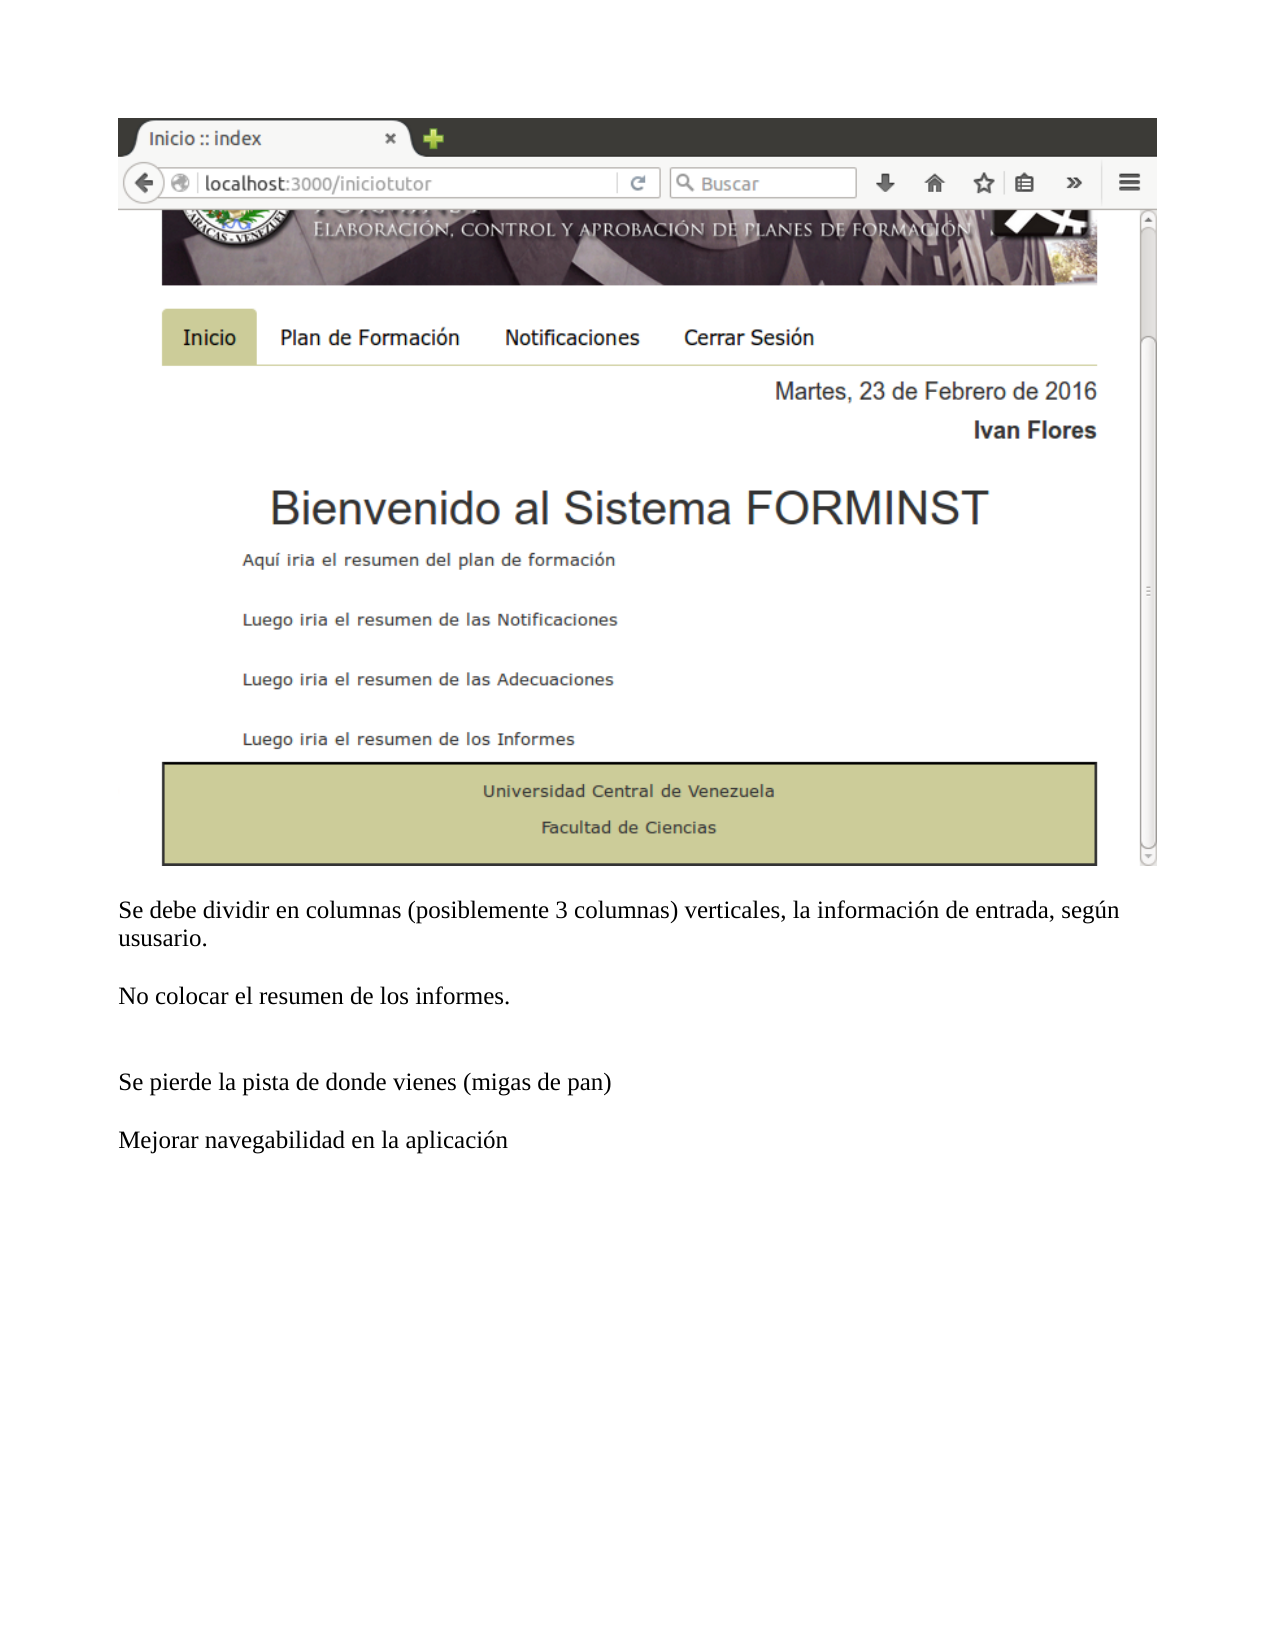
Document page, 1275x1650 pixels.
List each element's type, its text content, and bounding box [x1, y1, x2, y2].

text Se debe dividir en columnas (posiblemente 3 columnas) verticales, la información de entrada, según ususario. [118, 895, 1157, 952]
text Se pierde la pista de donde vienes (migas de pan) [118, 1067, 1157, 1096]
picture [118, 118, 1157, 866]
text Mejorar navegabilidad en la aplicación [118, 1125, 1157, 1153]
text No colocar el resumen de los informes. [118, 981, 1157, 1010]
